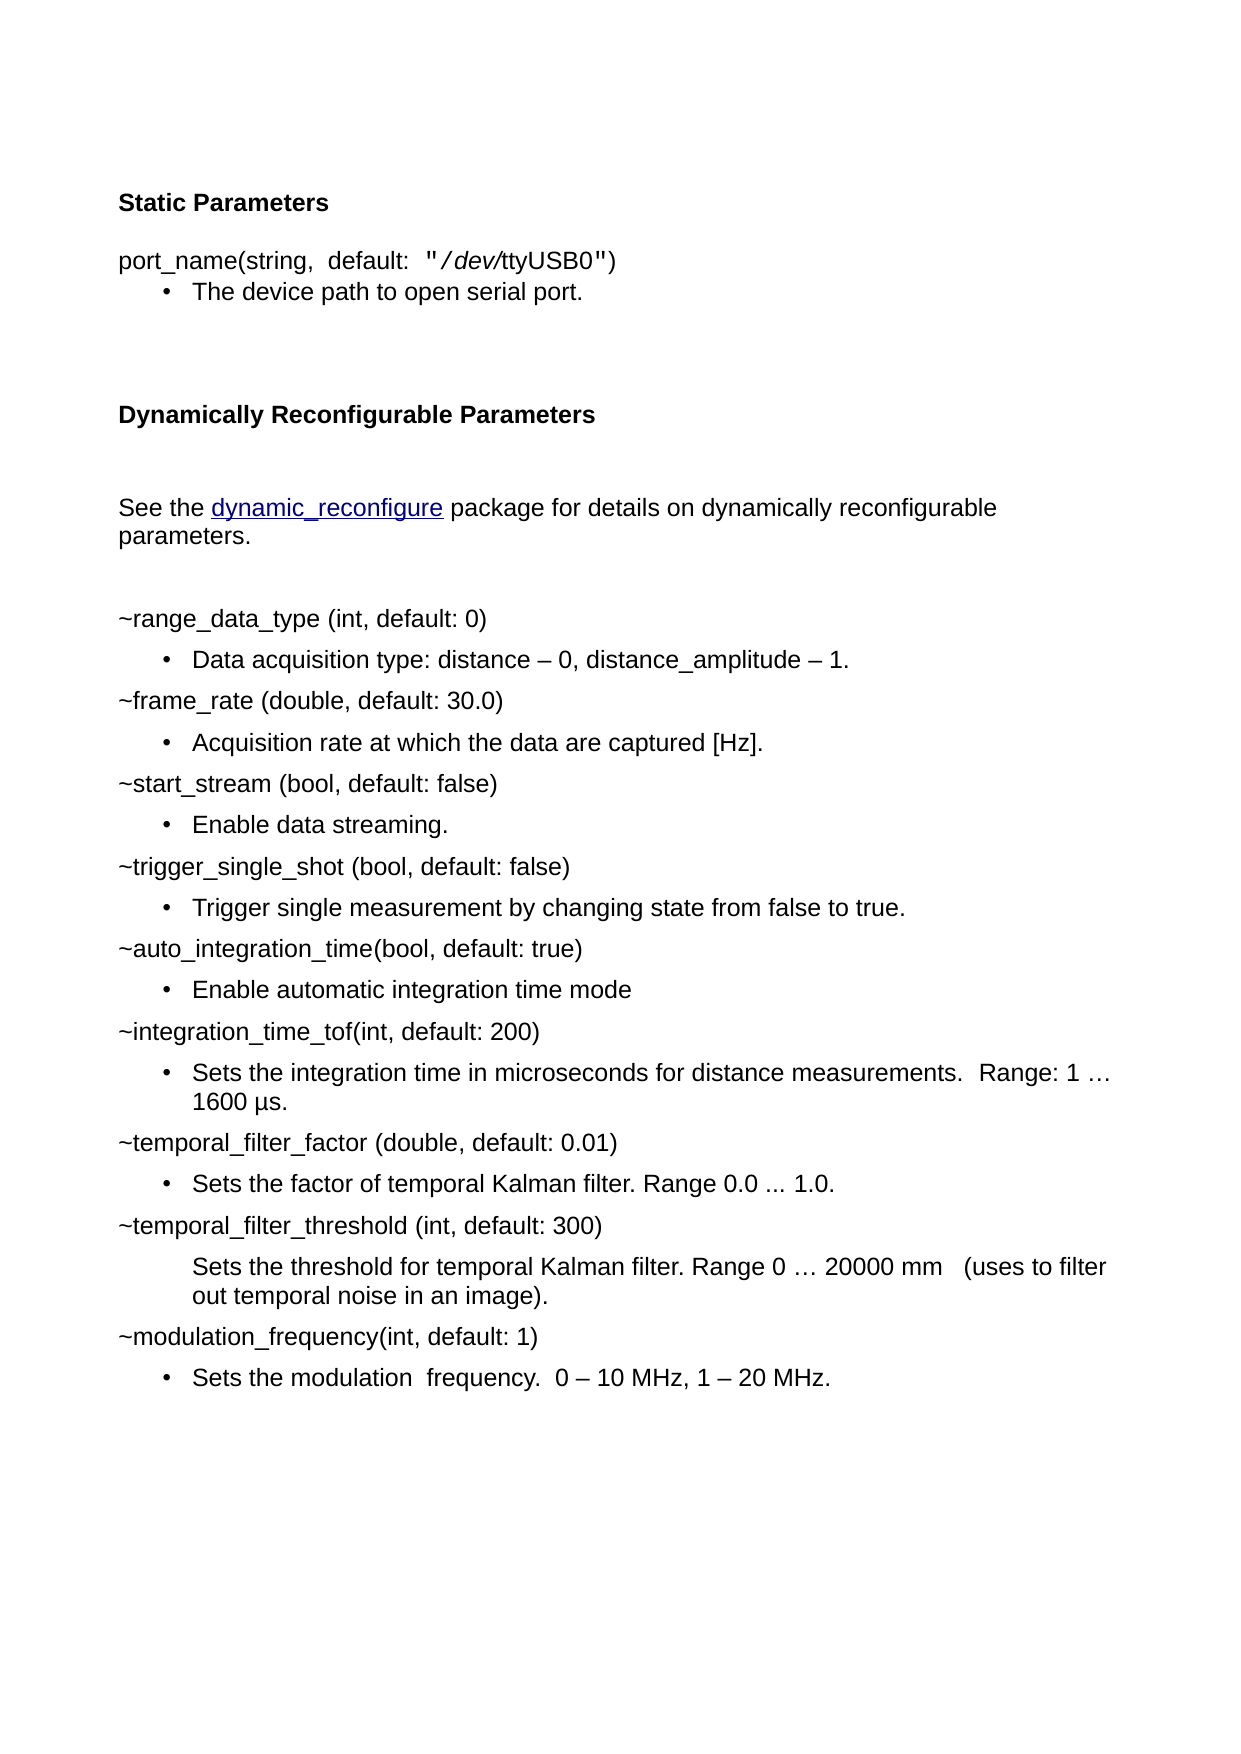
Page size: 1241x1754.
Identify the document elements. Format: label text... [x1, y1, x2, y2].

text ~trigger_single_shot (bool, default: false) [118, 852, 1122, 880]
list Sets the threshold for temporal Kalman filter. Range 0 … 20000 mm (uses to filter out temporal noise in an image). [162, 1252, 1122, 1309]
text ~start_stream (bool, default: false) [118, 769, 1122, 798]
list Sets the factor of temporal Kalman filter. Range 0.0 ... 1.0. [162, 1169, 1122, 1198]
list Enable data streaming. [162, 810, 1122, 839]
text port_name(string, default: "/dev/ttyUSB0") [118, 246, 1122, 277]
text ~integration_time_tof(int, default: 200) [118, 1017, 1122, 1046]
list Trigger single measurement by changing state from false to true. [162, 893, 1122, 922]
text ~modulation_frequency(int, default: 1) [118, 1322, 1122, 1351]
list Sets the modulation frequency. 0 – 10 MHz, 1 – 20 MHz. [162, 1363, 1122, 1392]
text ~frame_rate (double, default: 30.0) [118, 686, 1122, 715]
list Acquisition rate at which the data are captured [Hz]. [162, 728, 1122, 756]
text ~temporal_filter_threshold (int, default: 300) [118, 1211, 1122, 1239]
list Sets the integration time in microseconds for distance measurements. Range: 1 … 1600 µs. [162, 1058, 1122, 1116]
text ~auto_integration_time(bool, default: true) [118, 934, 1122, 963]
text Static Parameters [118, 188, 1122, 217]
list Enable automatic integration time mode [162, 975, 1122, 1004]
list The device path to open serial port. [162, 277, 1122, 305]
text ~range_data_type (int, default: 0) [118, 604, 1122, 632]
text See the dynamic_reconfigure package for details on dynamically reconfigurable parameters. [118, 492, 1122, 550]
text ~temporal_filter_factor (double, default: 0.01) [118, 1128, 1122, 1157]
text Dynamically Reconfigurable Parameters [118, 400, 1122, 429]
list Data acquisition type: distance – 0, distance_amplitude – 1. [162, 645, 1122, 674]
